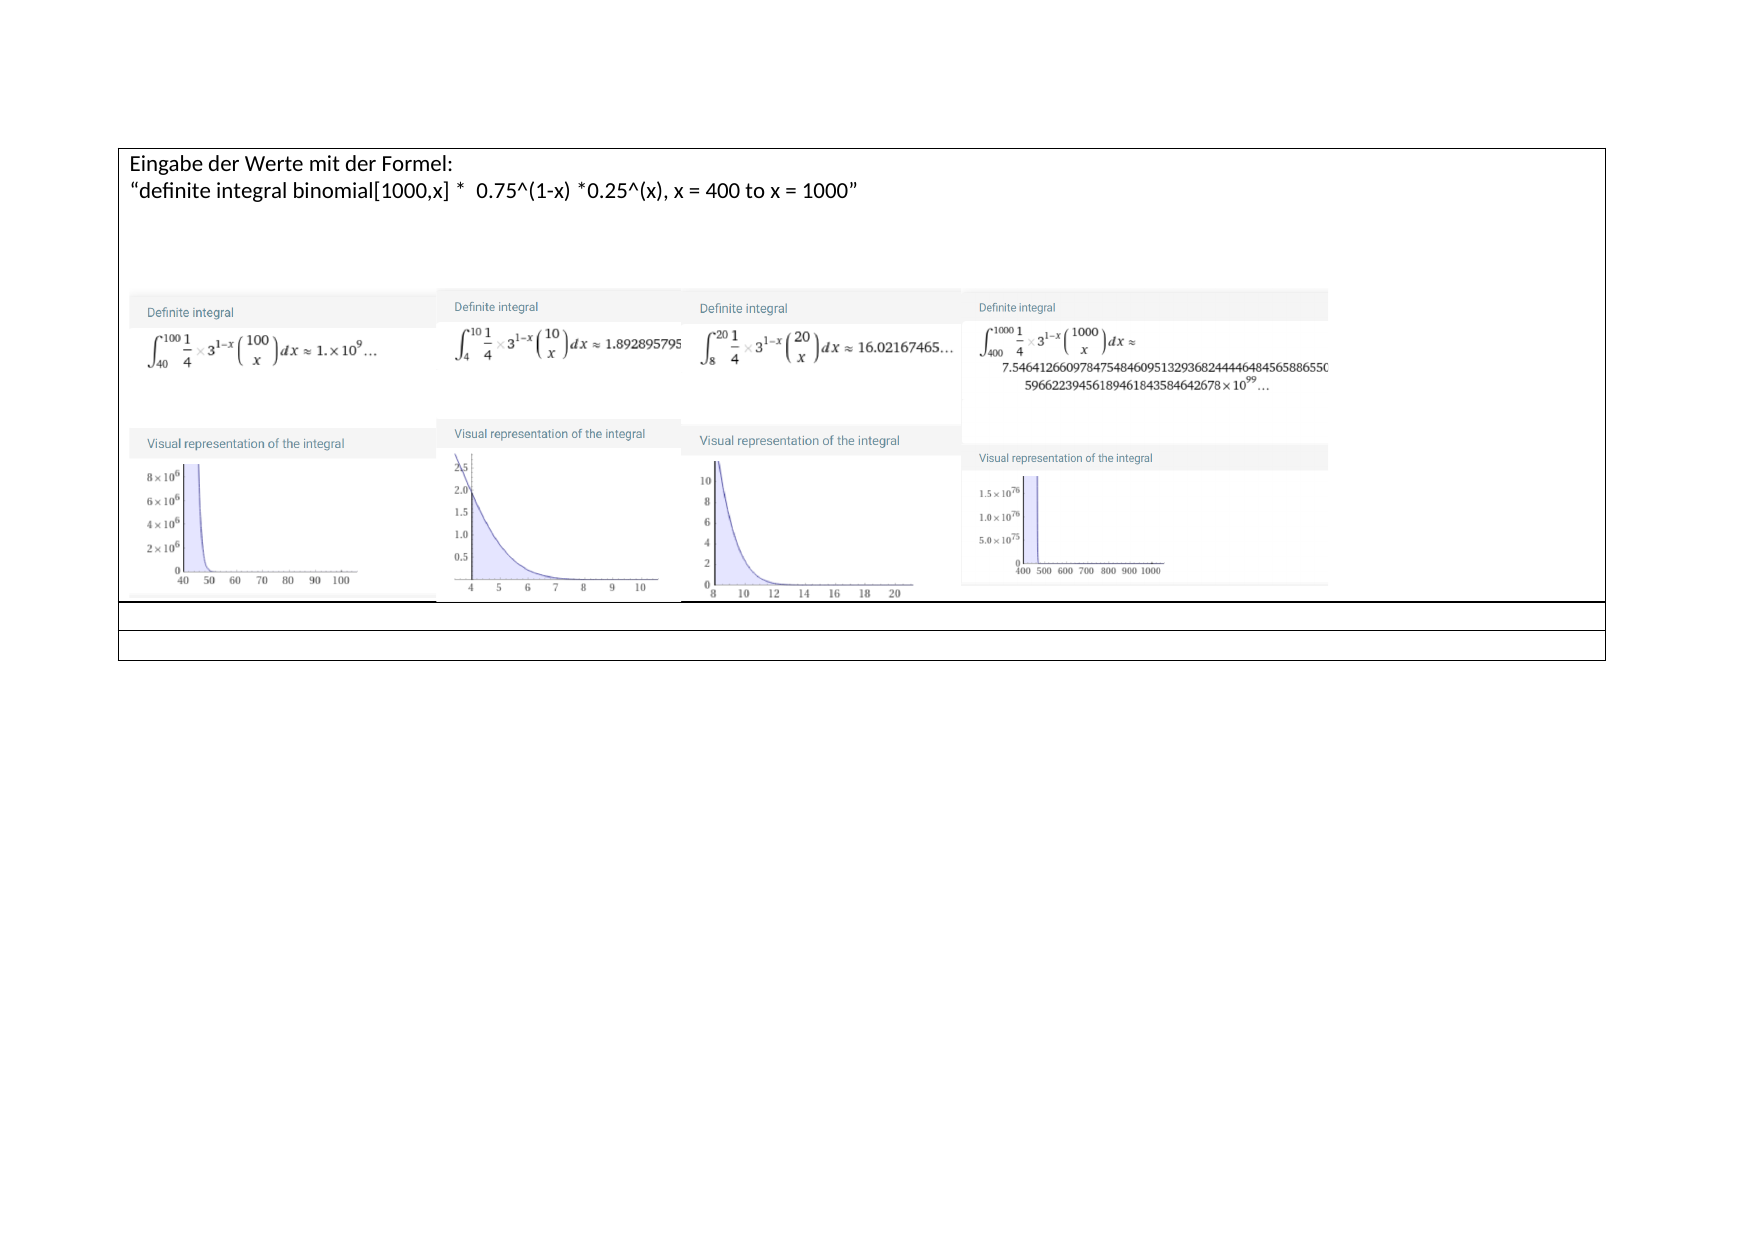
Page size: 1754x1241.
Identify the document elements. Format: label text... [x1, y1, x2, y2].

table_cell Eingabe der Werte mit der Formel: “definite integral binomial[1000,x] * 0.75^(1-x) *0.25^(x), x = 400 to x = 1000” [119, 149, 1605, 601]
table_cell [119, 603, 1605, 630]
table_cell [119, 631, 1605, 659]
